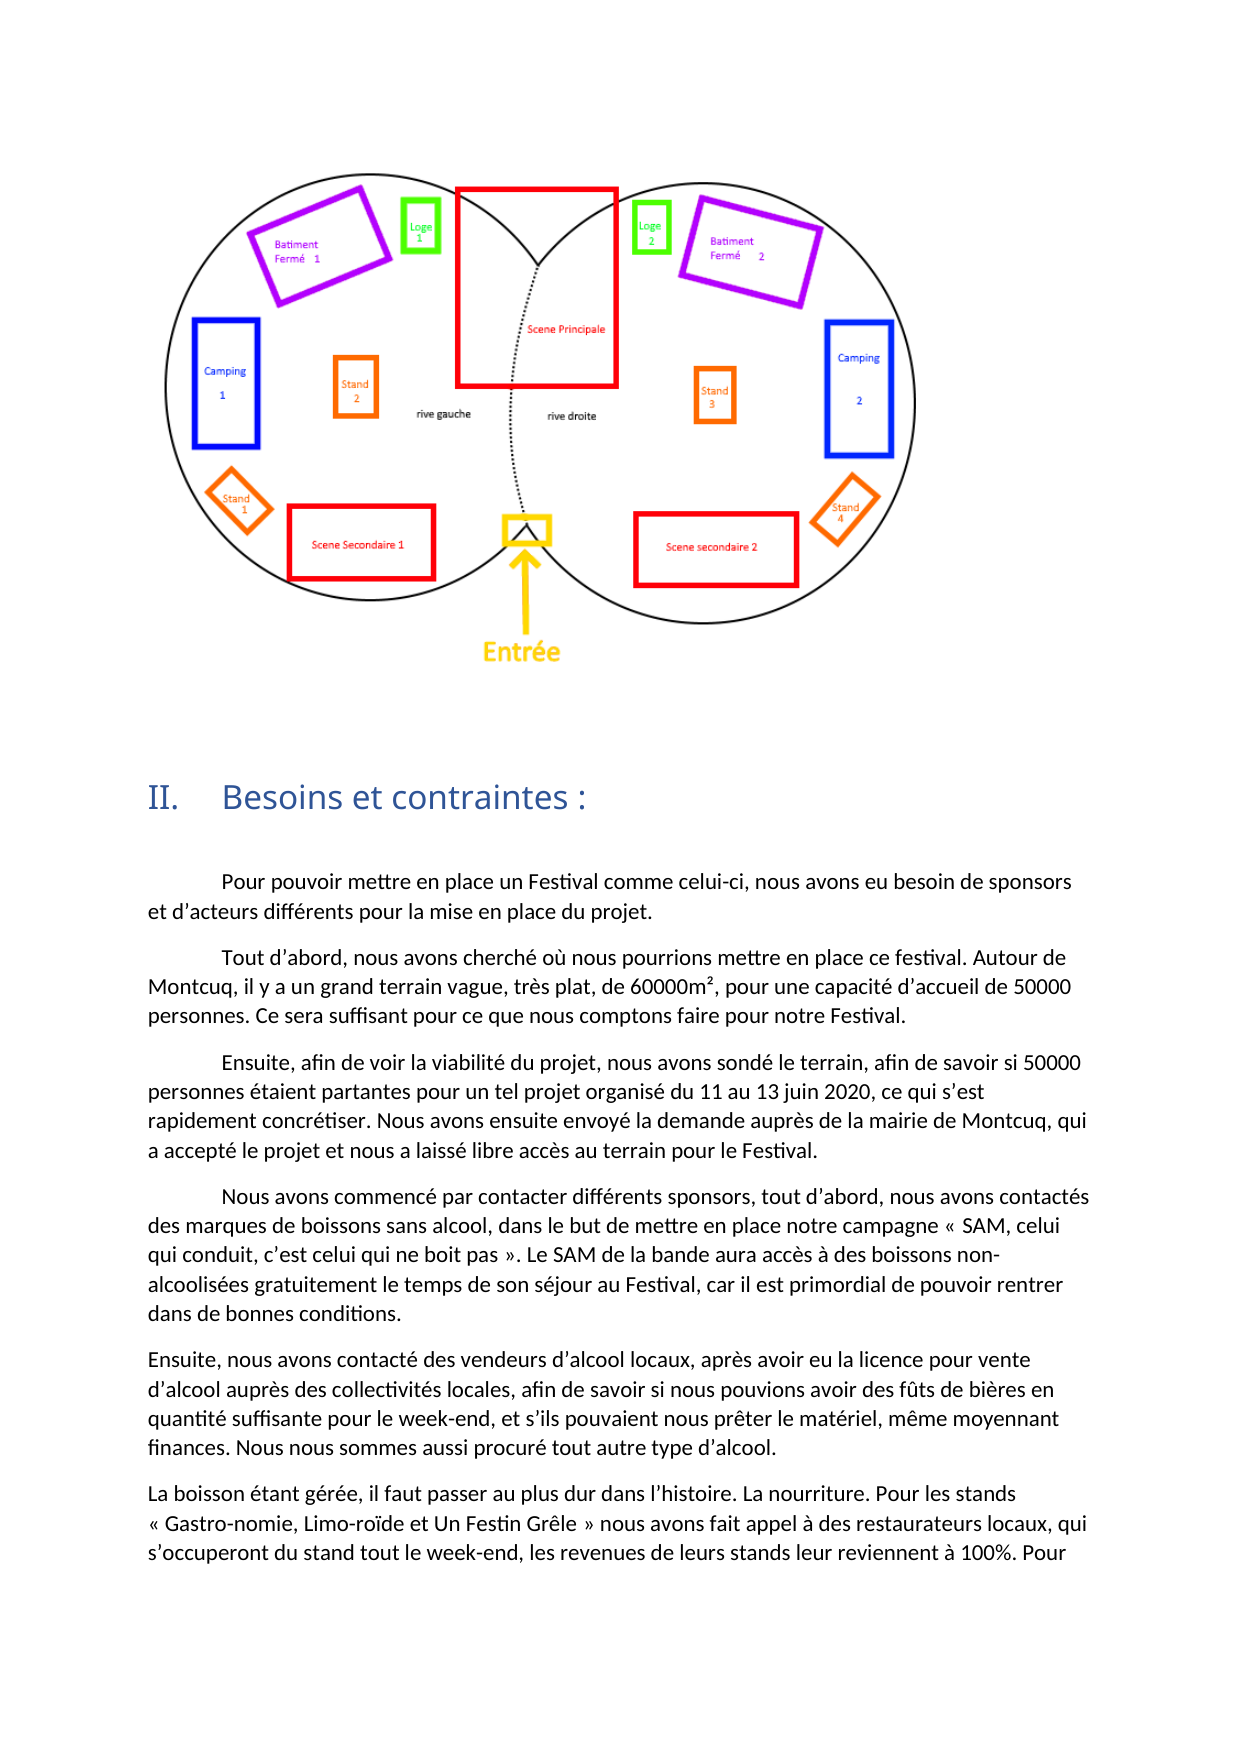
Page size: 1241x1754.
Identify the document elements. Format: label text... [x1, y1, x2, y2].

subtitle Besoins et contraintes : [148, 774, 1093, 819]
text Ensuite, afin de voir la viabilité du projet, nous avons sondé le terrain, afin de savoir si 50000 personnes étaient partantes pour un tel projet organisé du 11 au 13 juin 2020, ce qui s’est rapidement concrétiser. Nous avons ensuite envoyé la demande auprès de la mairie de Montcuq, qui a accepté le projet et nous a laissé libre accès au terrain pour le Festival. [148, 1048, 1093, 1164]
text Nous avons commencé par contacter différents sponsors, tout d’abord, nous avons contactés des marques de boissons sans alcool, dans le but de mettre en place notre campagne « SAM, celui qui conduit, c’est celui qui ne boit pas ». Le SAM de la bande aura accès à des boissons non-alcoolisées gratuitement le temps de son séjour au Festival, car il est primordial de pouvoir rentrer dans de bonnes conditions. [148, 1182, 1093, 1327]
text Ensuite, nous avons contacté des vendeurs d’alcool locaux, après avoir eu la licence pour vente d’alcool auprès des collectivités locales, afin de savoir si nous pouvions avoir des fûts de bières en quantité suffisante pour le week-end, et s’ils pouvaient nous prêter le matériel, même moyennant finances. Nous nous sommes aussi procuré tout autre type d’alcool. [148, 1345, 1093, 1461]
text Tout d’abord, nous avons cherché où nous pourrions mettre en place ce festival. Autour de Montcuq, il y a un grand terrain vague, très plat, de 60000m², pour une capacité d’accueil de 50000 personnes. Ce sera suffisant pour ce que nous comptons faire pour notre Festival. [148, 943, 1093, 1029]
text Pour pouvoir mettre en place un Festival comme celui-ci, nous avons eu besoin de sponsors et d’acteurs différents pour la mise en place du projet. [148, 867, 1093, 925]
text La boisson étant gérée, il faut passer au plus dur dans l’histoire. La nourriture. Pour les stands « Gastro-nomie, Limo-roïde et Un Festin Grêle » nous avons fait appel à des restaurateurs locaux, qui s’occuperont du stand tout le week-end, les revenues de leurs stands leur reviennent à 100%. Pour [148, 1479, 1093, 1566]
